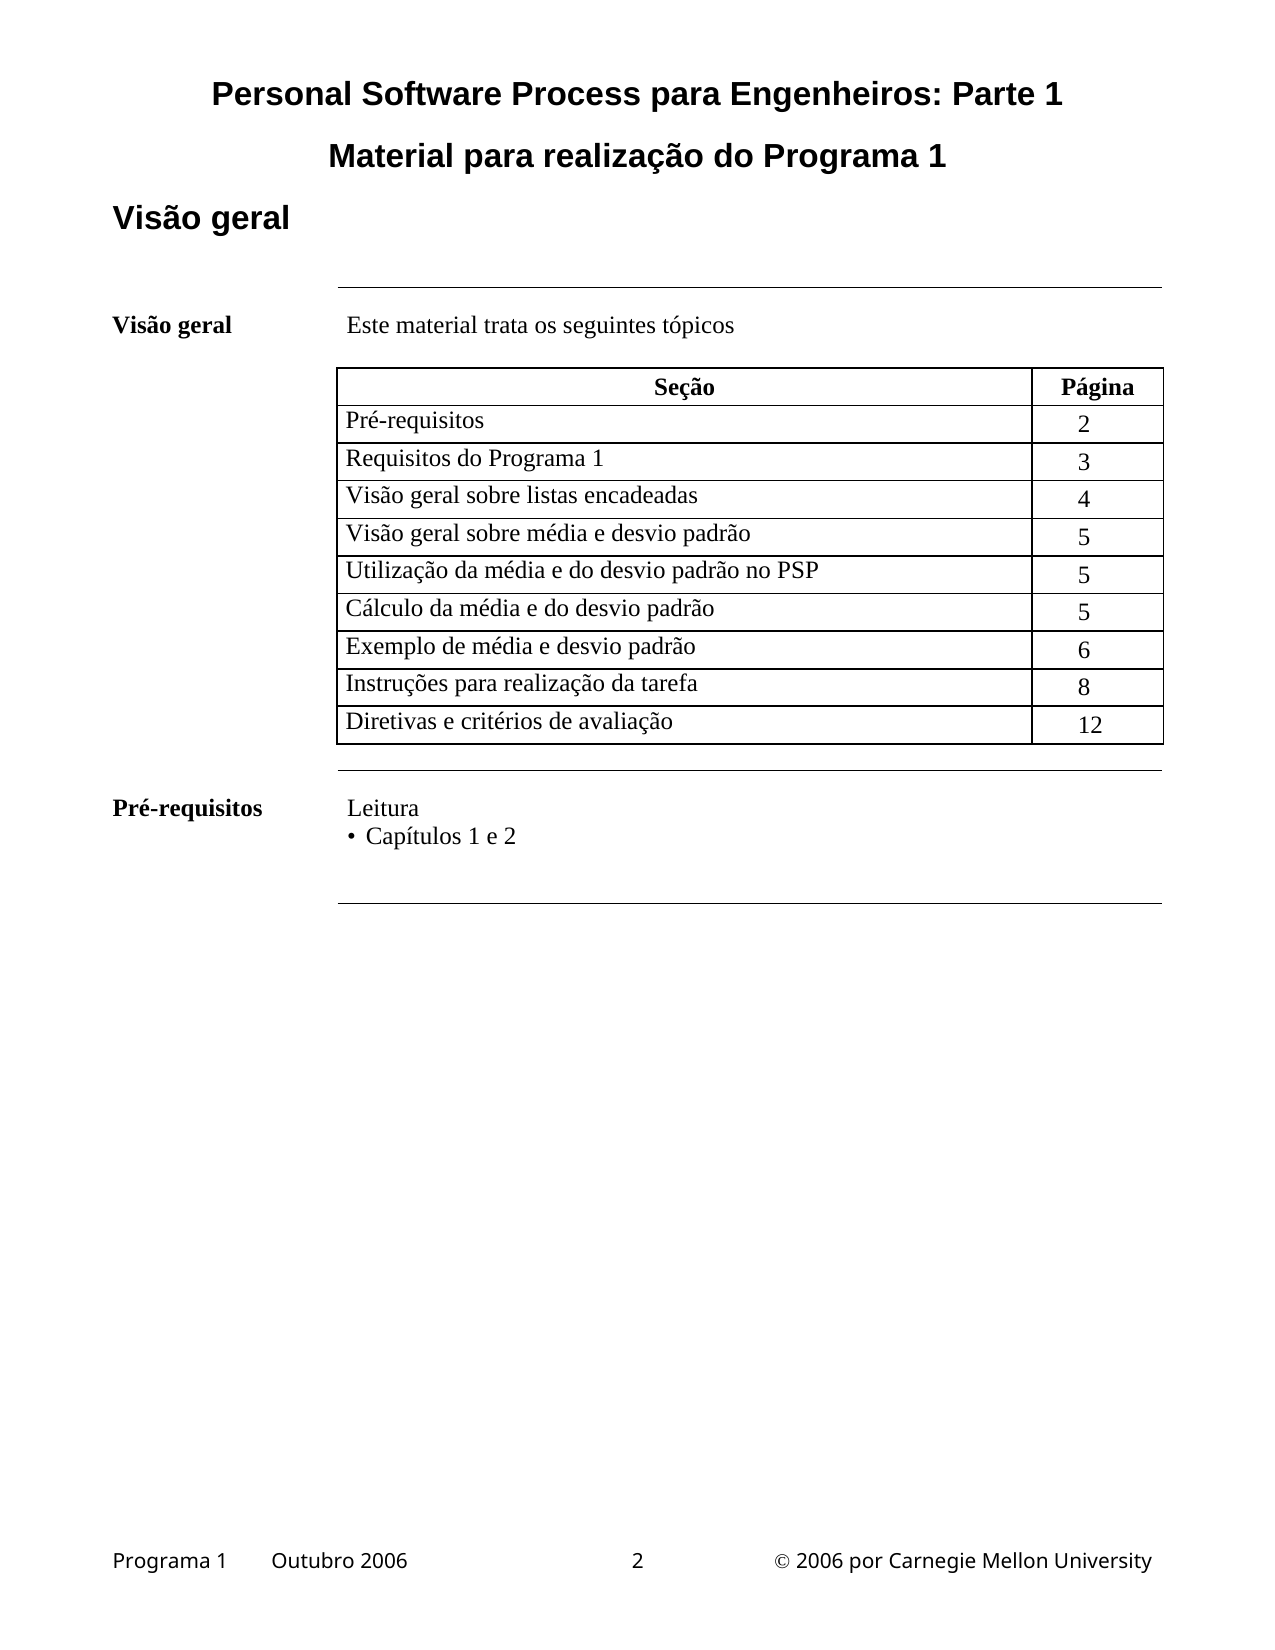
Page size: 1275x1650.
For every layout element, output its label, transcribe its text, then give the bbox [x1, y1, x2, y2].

table_cell 3 [1033, 444, 1163, 480]
table_cell Utilização da média e do desvio padrão no PSP [338, 557, 1031, 593]
table_cell [93, 668, 336, 705]
table_header Este material trata os seguintes tópicos [337, 312, 1163, 367]
table_cell Exemplo de média e desvio padrão [338, 632, 1031, 668]
title Visão geral [112, 199, 1162, 237]
table_cell Pré-requisitos [338, 406, 1031, 442]
table_cell 5 [1033, 594, 1163, 630]
table_cell [93, 518, 336, 555]
table_cell Seção [338, 369, 1031, 404]
table_cell 12 [1033, 707, 1163, 743]
table_header Visão geral [93, 312, 337, 367]
table_cell Instruções para realização da tarefa [338, 670, 1031, 705]
table_cell Visão geral sobre média e desvio padrão [338, 519, 1031, 555]
table_cell Cálculo da média e do desvio padrão [338, 594, 1031, 630]
table_cell [93, 630, 336, 668]
table_header Pré-requisitos [94, 794, 337, 877]
table_cell [93, 480, 336, 517]
table_cell [93, 593, 336, 630]
table_header Leitura • Capítulos 1 e 2 [338, 794, 1162, 877]
table_cell 5 [1033, 557, 1163, 593]
table_cell Diretivas e critérios de avaliação [338, 707, 1031, 743]
table_cell [93, 367, 336, 404]
table_cell Visão geral sobre listas encadeadas [338, 481, 1031, 517]
title Personal Software Process para Engenheiros: Parte 1 [112, 75, 1162, 112]
table_cell [93, 442, 336, 480]
table_cell 4 [1033, 481, 1163, 517]
table_cell 6 [1033, 632, 1163, 668]
table_cell 2 [1033, 406, 1163, 442]
table_cell [93, 555, 336, 593]
table_cell Página [1033, 369, 1163, 404]
title Material para realização do Programa 1 [112, 137, 1162, 174]
table_cell 5 [1033, 519, 1163, 555]
table_cell [93, 705, 336, 743]
table_cell Requisitos do Programa 1 [338, 444, 1031, 480]
table_cell 8 [1033, 670, 1163, 705]
table_cell [93, 405, 336, 442]
